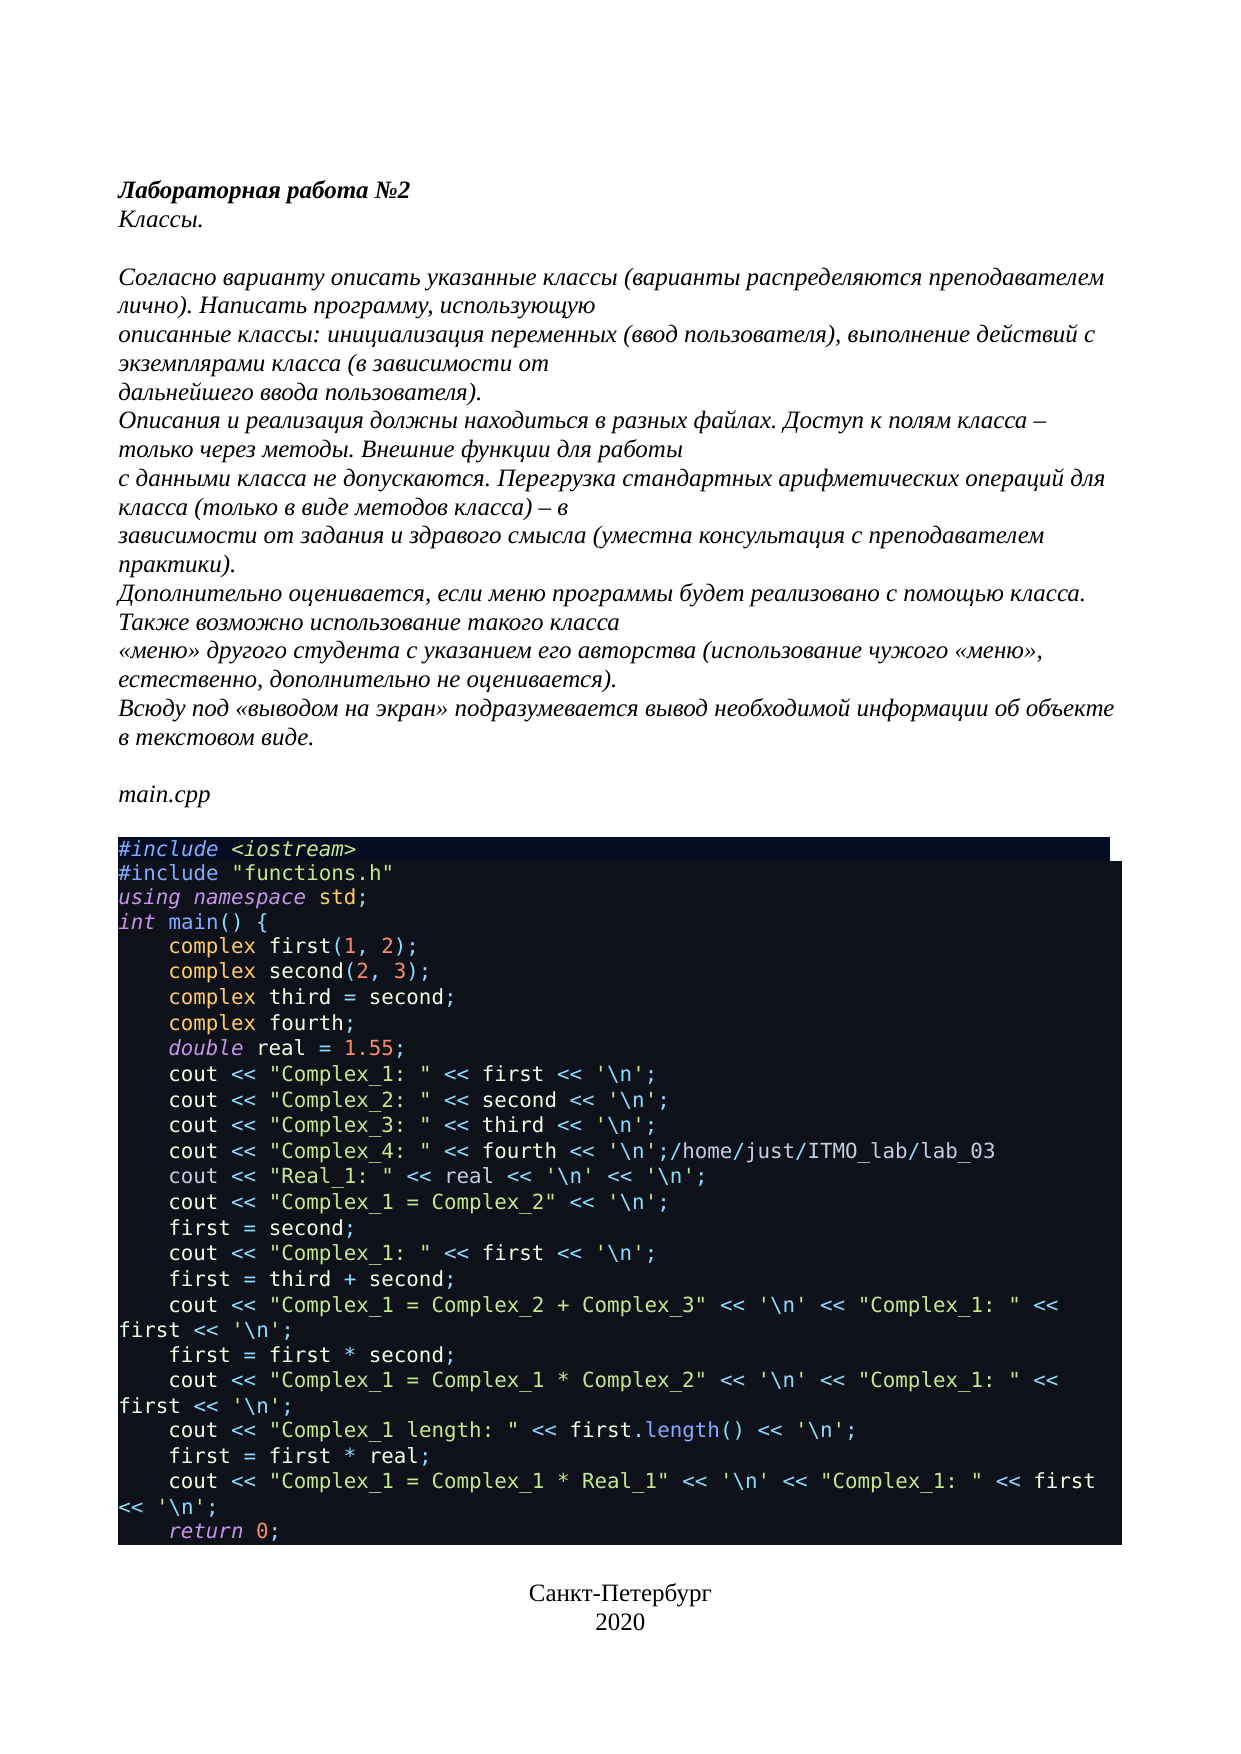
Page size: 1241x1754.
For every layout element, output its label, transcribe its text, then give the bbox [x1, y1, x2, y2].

text complex second(2, 3); [118, 959, 1122, 985]
text cout << "Complex_1 = Complex_2 + Complex_3" << '\n' << "Complex_1: " << first << '\n'; [118, 1293, 1122, 1343]
text Лабораторная работа №2 [118, 176, 1122, 204]
text first = first * real; [118, 1444, 1122, 1469]
text Описания и реализация должны находиться в разных файлах. Доступ к полям класса – только через методы. Внешние функции для работы [118, 406, 1122, 463]
text #include <iostream> [118, 837, 1122, 861]
text using namespace std; [118, 885, 1122, 910]
text дальнейшего ввода пользователя). [118, 377, 1122, 406]
text Всюду под «выводом на экран» подразумевается вывод необходимой информации об объекте в текстовом виде. [118, 693, 1122, 751]
text return 0; [118, 1519, 1122, 1545]
text first = second; [118, 1216, 1122, 1241]
text описанные классы: инициализация переменных (ввод пользователя), выполнение действий с экземплярами класса (в зависимости от [118, 319, 1122, 377]
text complex fourth; [118, 1011, 1122, 1036]
text cout << "Complex_2: " << second << '\n'; [118, 1088, 1122, 1113]
text Согласно варианту описать указанные классы (варианты распределяются преподавателем лично). Написать программу, использующую [118, 262, 1122, 319]
text cout << "Complex_3: " << third << '\n'; [118, 1113, 1122, 1139]
text double real = 1.55; [118, 1036, 1122, 1062]
text cout << "Real_1: " << real << '\n' << '\n'; [118, 1164, 1122, 1190]
text cout << "Complex_1 = Complex_2" << '\n'; [118, 1190, 1122, 1216]
text complex first(1, 2); [118, 934, 1122, 959]
text complex third = second; [118, 985, 1122, 1011]
text main.cpp [118, 779, 1122, 808]
text «меню» другого студента с указанием его авторства (использование чужого «меню», естественно, дополнительно не оценивается). [118, 636, 1122, 693]
text cout << "Complex_1 length: " << first.length() << '\n'; [118, 1418, 1122, 1444]
text Классы. [118, 204, 1122, 233]
text cout << "Complex_1 = Complex_1 * Complex_2" << '\n' << "Complex_1: " << first << '\n'; [118, 1368, 1122, 1418]
text #include "functions.h" [118, 861, 1122, 885]
text зависимости от задания и здравого смысла (уместна консультация с преподавателем практики). [118, 521, 1122, 578]
text cout << "Complex_1: " << first << '\n'; [118, 1241, 1122, 1267]
text cout << "Complex_1 = Complex_1 * Real_1" << '\n' << "Complex_1: " << first << '\n'; [118, 1469, 1122, 1519]
text с данными класса не допускаются. Перегрузка стандартных арифметических операций для класса (только в виде методов класса) – в [118, 463, 1122, 521]
text Дополнительно оценивается, если меню программы будет реализовано с помощью класса. Также возможно использование такого класса [118, 578, 1122, 636]
text first = third + second; [118, 1267, 1122, 1293]
text cout << "Complex_1: " << first << '\n'; [118, 1062, 1122, 1088]
text int main() { [118, 910, 1122, 934]
text cout << "Complex_4: " << fourth << '\n';/home/just/ITMO_lab/lab_03 [118, 1139, 1122, 1164]
text first = first * second; [118, 1343, 1122, 1368]
